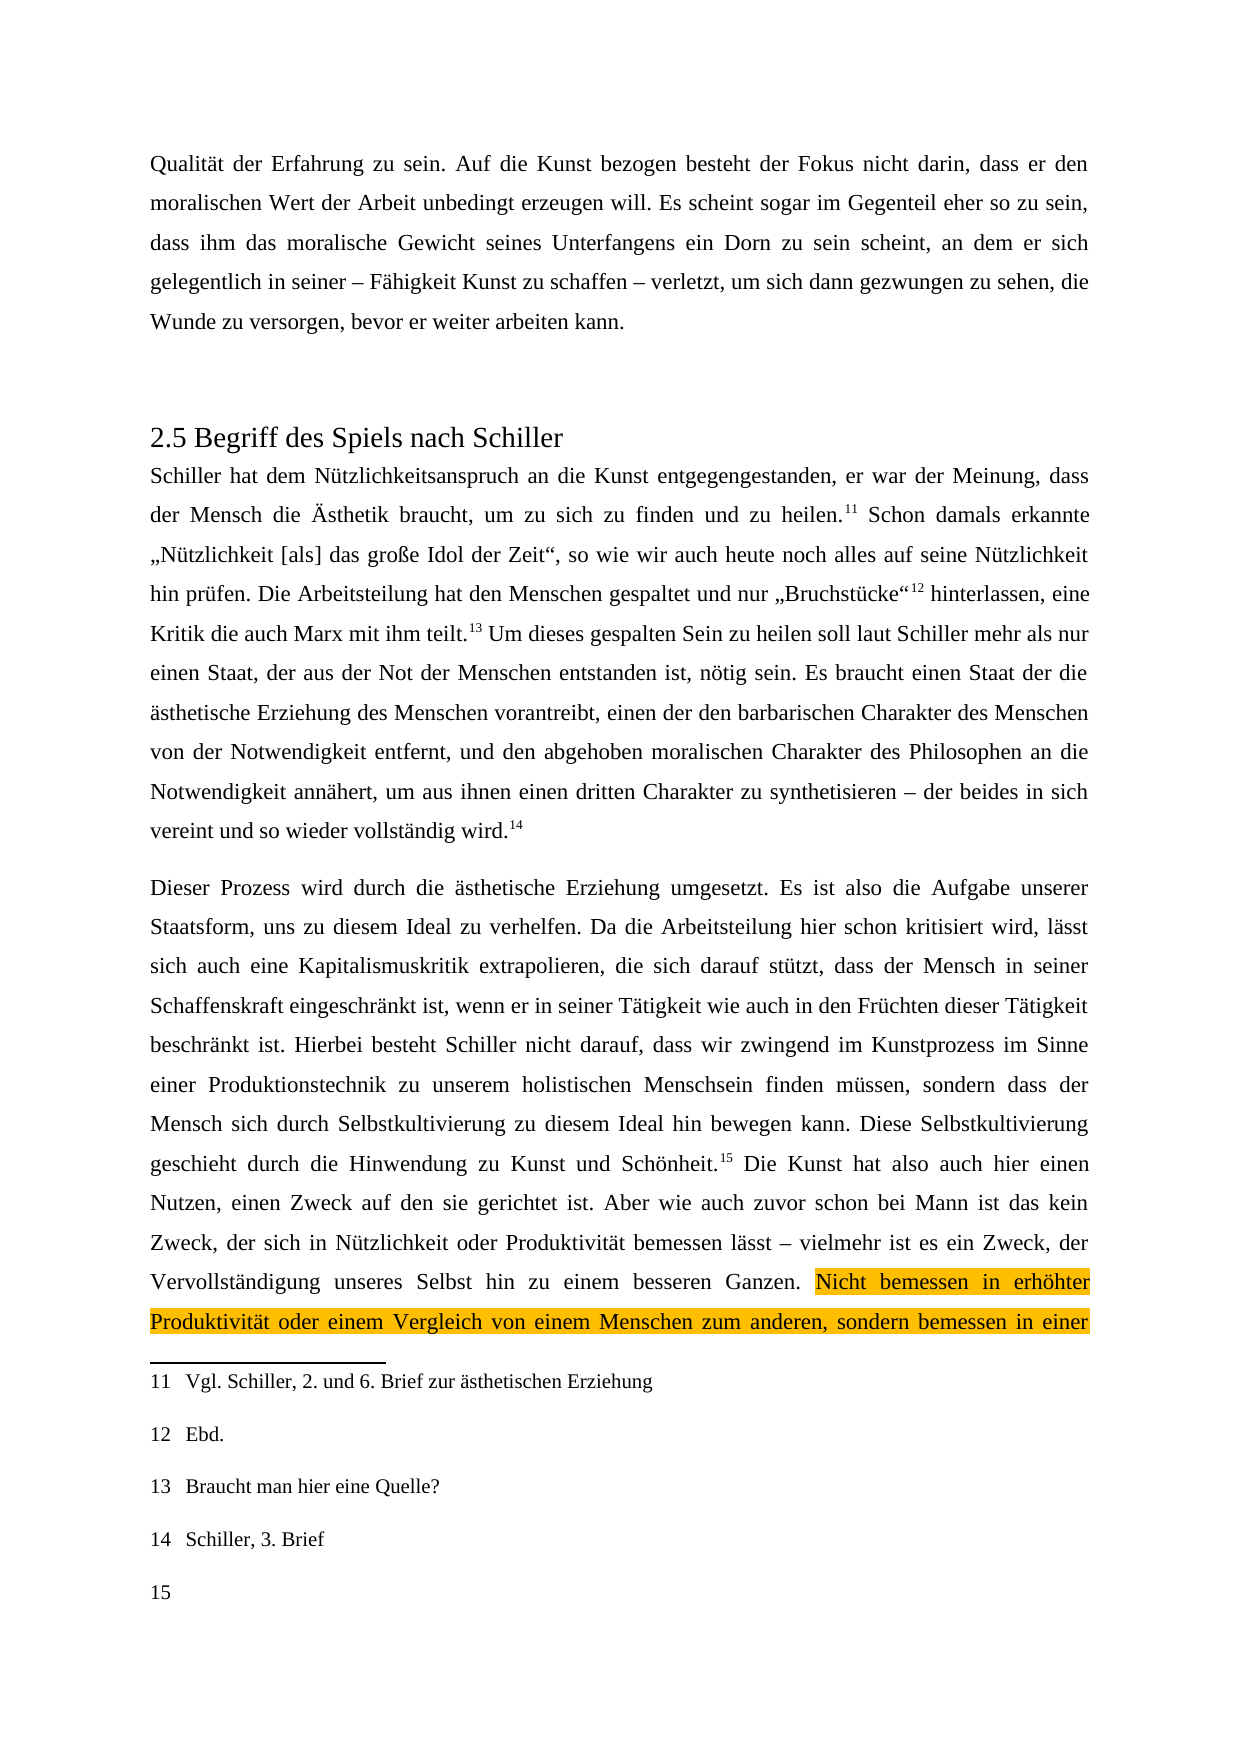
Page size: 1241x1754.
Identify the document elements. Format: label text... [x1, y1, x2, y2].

text Qualität der Erfahrung zu sein. Auf die Kunst bezogen besteht der Fokus nicht darin, dass er den moralischen Wert der Arbeit unbedingt erzeugen will. Es scheint sogar im Gegenteil eher so zu sein, dass ihm das moralische Gewicht seines Unterfangens ein Dorn zu sein scheint, an dem er sich gelegentlich in seiner – Fähigkeit Kunst zu schaffen – verletzt, um sich dann gezwungen zu sehen, die Wunde zu versorgen, bevor er weiter arbeiten kann. [150, 150, 1090, 334]
subtitle 2.5 Begriff des Spiels nach Schiller [150, 420, 1090, 454]
text Vgl. Schiller, 2. und 6. Brief zur ästhetischen Erziehung [150, 1369, 1090, 1393]
text Schiller hat dem Nützlichkeitsanspruch an die Kunst entgegengestanden, er war der Meinung, dass der Mensch die Ästhetik braucht, um zu sich zu finden und zu heilen. Schon damals erkannte „Nützlichkeit [als] das große Idol der Zeit“, so wie wir auch heute noch alles auf seine Nützlichkeit hin prüfen. Die Arbeitsteilung hat den Menschen gespaltet und nur „Bruchstücke“ hinterlassen, eine Kritik die auch Marx mit ihm teilt. Um dieses gespalten Sein zu heilen soll laut Schiller mehr als nur einen Staat, der aus der Not der Menschen entstanden ist, nötig sein. Es braucht einen Staat der die ästhetische Erziehung des Menschen vorantreibt, einen der den barbarischen Charakter des Menschen von der Notwendigkeit entfernt, und den abgehoben moralischen Charakter des Philosophen an die Notwendigkeit annähert, um aus ihnen einen dritten Charakter zu synthetisieren – der beides in sich vereint und so wieder vollständig wird. [150, 462, 1090, 844]
text Schiller, 3. Brief [150, 1527, 1090, 1551]
text Ebd. [150, 1422, 1090, 1446]
text Braucht man hier eine Quelle? [150, 1474, 1090, 1498]
text Dieser Prozess wird durch die ästhetische Erziehung umgesetzt. Es ist also die Aufgabe unserer Staatsform, uns zu diesem Ideal zu verhelfen. Da die Arbeitsteilung hier schon kritisiert wird, lässt sich auch eine Kapitalismuskritik extrapolieren, die sich darauf stützt, dass der Mensch in seiner Schaffenskraft eingeschränkt ist, wenn er in seiner Tätigkeit wie auch in den Früchten dieser Tätigkeit beschränkt ist. Hierbei besteht Schiller nicht darauf, dass wir zwingend im Kunstprozess im Sinne einer Produktionstechnik zu unserem holistischen Menschsein finden müssen, sondern dass der Mensch sich durch Selbstkultivierung zu diesem Ideal hin bewegen kann. Diese Selbstkultivierung geschieht durch die Hinwendung zu Kunst und Schönheit. Die Kunst hat also auch hier einen Nutzen, einen Zweck auf den sie gerichtet ist. Aber wie auch zuvor schon bei Mann ist das kein Zweck, der sich in Nützlichkeit oder Produktivität bemessen lässt – vielmehr ist es ein Zweck, der Vervollständigung unseres Selbst hin zu einem besseren Ganzen. Nicht bemessen in erhöhter Produktivität oder einem Vergleich von einem Menschen zum anderen, sondern bemessen in einer [150, 873, 1090, 1334]
